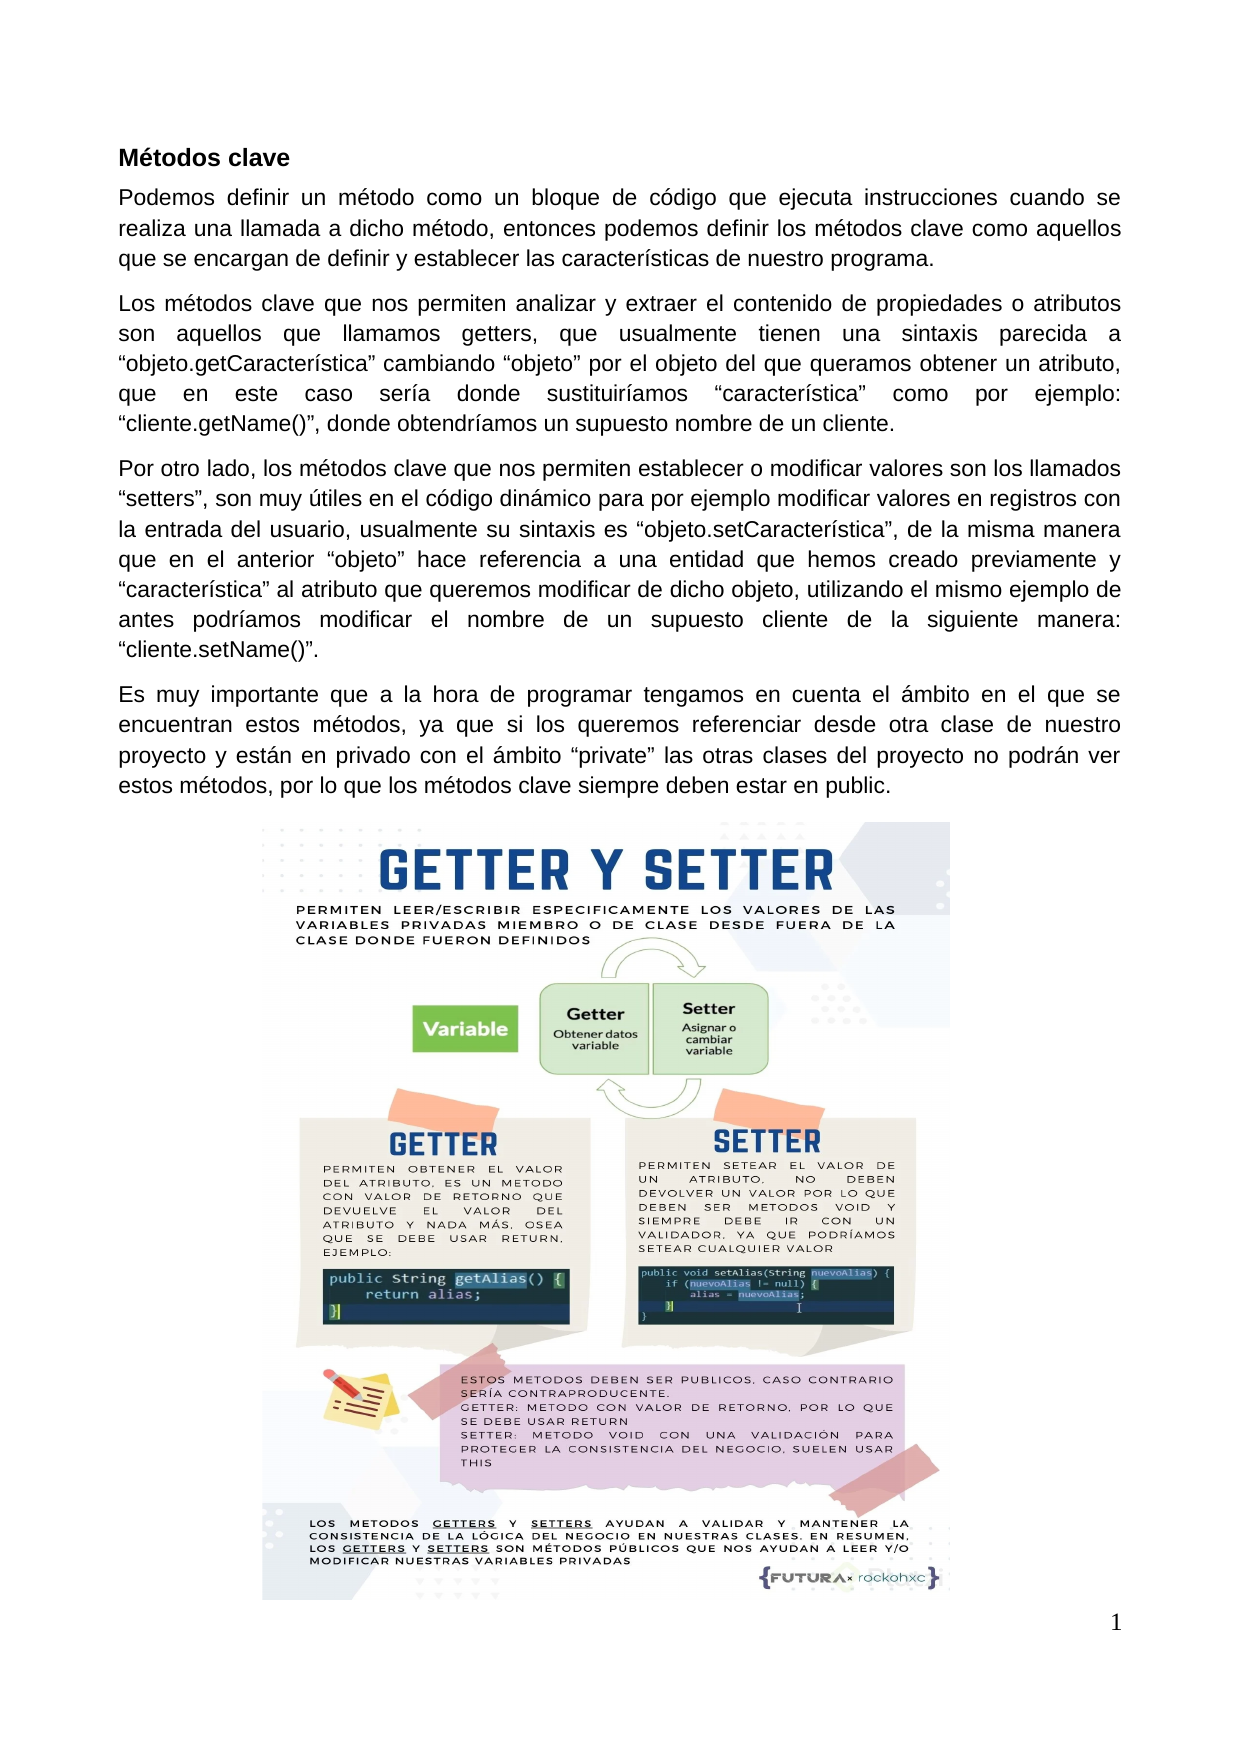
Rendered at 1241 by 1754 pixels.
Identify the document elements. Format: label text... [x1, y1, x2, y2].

text Por otro lado, los métodos clave que nos permiten establecer o modificar valores son los llamados “setters”, son muy útiles en el código dinámico para por ejemplo modificar valores en registros con la entrada del usuario, usualmente su sintaxis es “objeto.setCaracterística”, de la misma manera que en el anterior “objeto” hace referencia a una entidad que hemos creado previamente y “característica” al atributo que queremos modificar de dicho objeto, utilizando el mismo ejemplo de antes podríamos modificar el nombre de un supuesto cliente de la siguiente manera: “cliente.setName()”. [118, 455, 1122, 663]
subtitle Métodos clave [118, 143, 1122, 172]
picture [262, 822, 950, 1600]
text Podemos definir un método como un bloque de código que ejecuta instrucciones cuando se realiza una llamada a dicho método, entonces podemos definir los métodos clave como aquellos que se encargan de definir y establecer las características de nuestro programa. [118, 184, 1122, 271]
text Es muy importante que a la hora de programar tengamos en cuenta el ámbito en el que se encuentran estos métodos, ya que si los queremos referenciar desde otra clase de nuestro proyecto y están en privado con el ámbito “private” las otras clases del proyecto no podrán ver estos métodos, por lo que los métodos clave siempre deben estar en public. [118, 681, 1122, 798]
text Los métodos clave que nos permiten analizar y extraer el contenido de propiedades o atributos son aquellos que llamamos getters, que usualmente tienen una sintaxis parecida a “objeto.getCaracterística” cambiando “objeto” por el objeto del que queramos obtener un atributo, que en este caso sería donde sustituiríamos “característica” como por ejemplo: “cliente.getName()”, donde obtendríamos un supuesto nombre de un cliente. [118, 289, 1122, 437]
